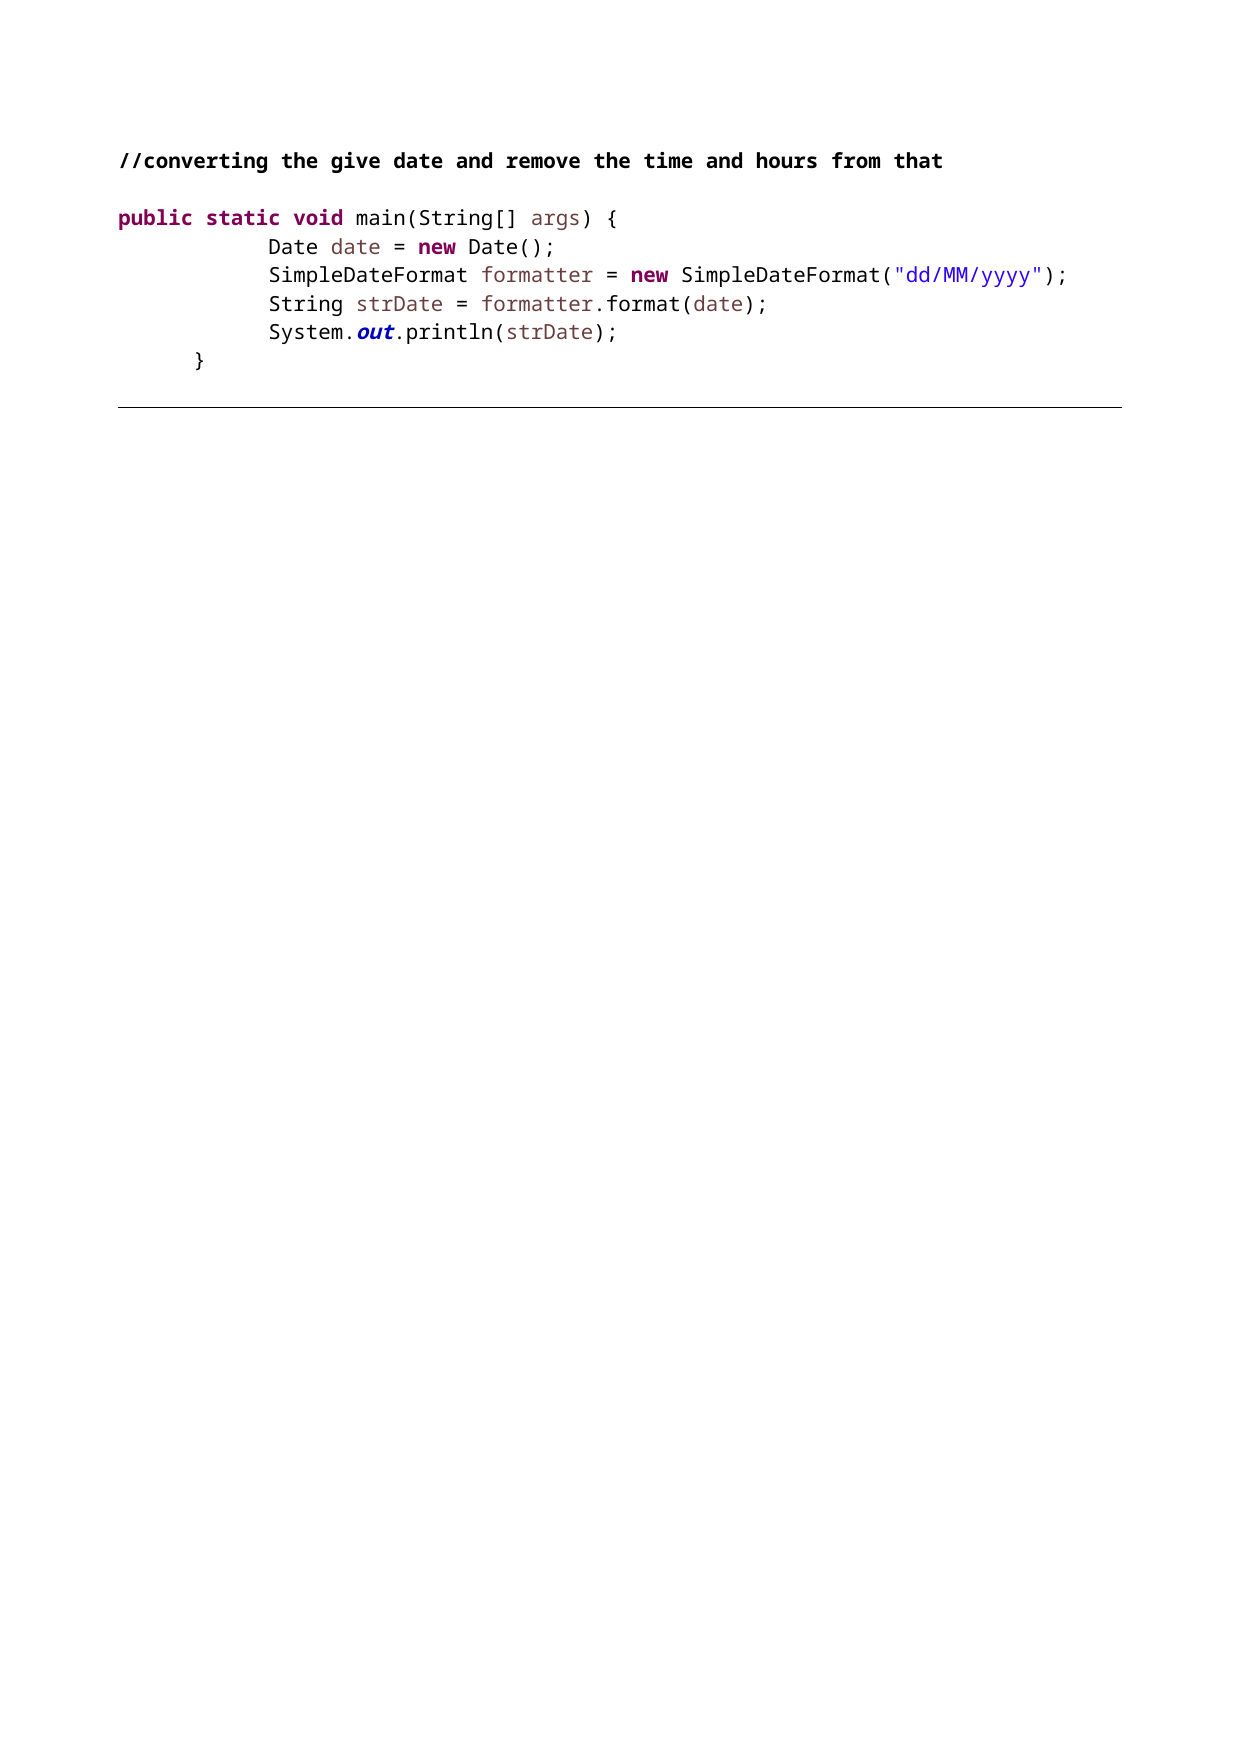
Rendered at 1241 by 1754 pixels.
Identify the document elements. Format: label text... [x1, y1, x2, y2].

text } [118, 346, 1122, 374]
text //converting the give date and remove the time and hours from that [118, 147, 1122, 175]
text Date date = new Date(); [118, 232, 1122, 260]
text SimpleDateFormat formatter = new SimpleDateFormat("dd/MM/yyyy"); [118, 260, 1122, 289]
text public static void main(String[] args) { [118, 203, 1122, 232]
text System.out.println(strDate); [118, 317, 1122, 346]
text String strDate = formatter.format(date); [118, 289, 1122, 317]
